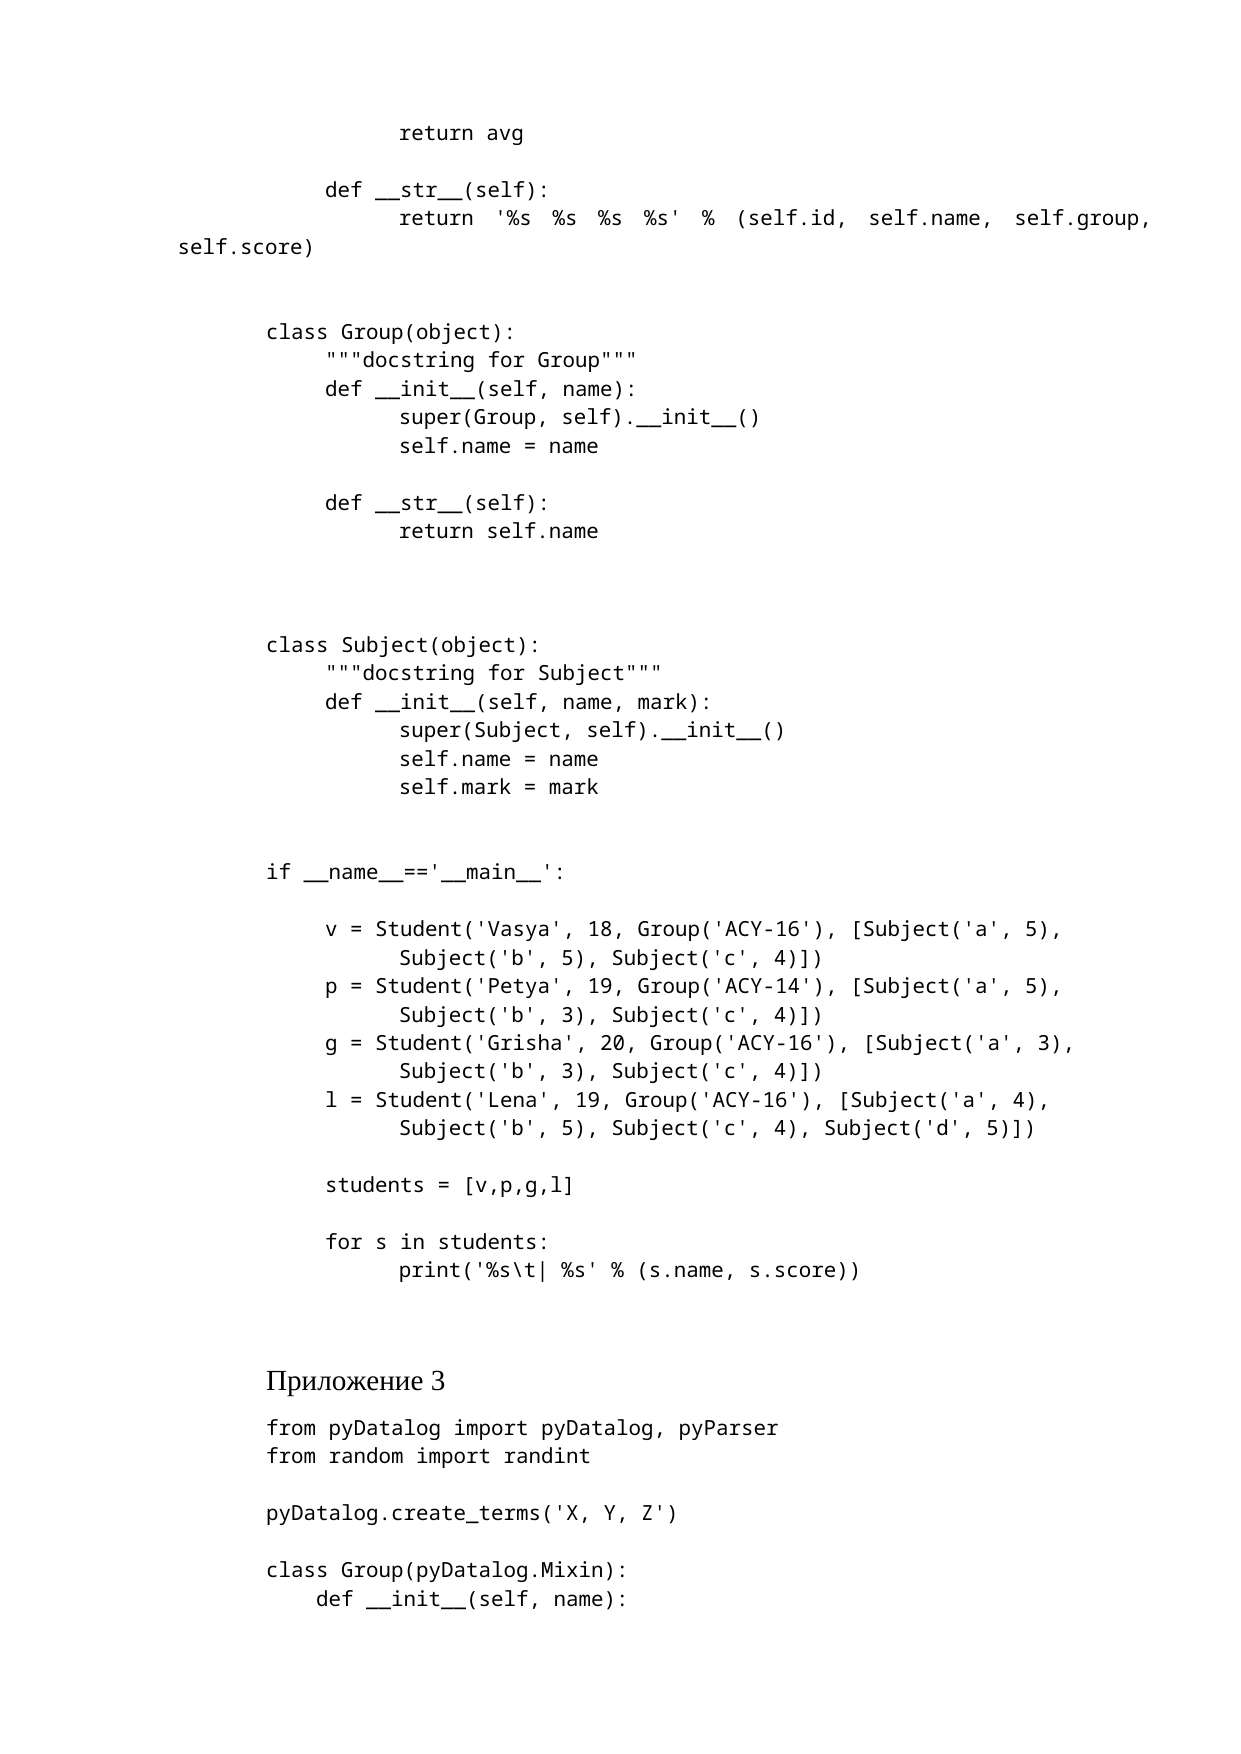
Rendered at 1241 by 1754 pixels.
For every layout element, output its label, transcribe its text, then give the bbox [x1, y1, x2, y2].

text from pyDatalog import pyDatalog, pyParser [177, 1413, 1152, 1442]
text class Group(object): [177, 317, 1152, 346]
text students = [v,p,g,l] [177, 1170, 1152, 1199]
text def __init__(self, name, mark): [177, 687, 1152, 715]
text self.mark = mark [177, 772, 1152, 801]
text p = Student('Petya', 19, Group('ACY-14'), [Subject('a', 5), Subject('b', 3), Subject('c', 4)]) [177, 971, 1152, 1028]
text super(Subject, self).__init__() [177, 715, 1152, 744]
text Приложение 3 [177, 1363, 1152, 1396]
text def __str__(self): [177, 488, 1152, 516]
text super(Group, self).__init__() [177, 402, 1152, 431]
text def __init__(self, name): [177, 1584, 1152, 1612]
text v = Student('Vasya', 18, Group('ACY-16'), [Subject('a', 5), Subject('b', 5), Subject('c', 4)]) [177, 914, 1152, 971]
text pyDatalog.create_terms('X, Y, Z') [177, 1498, 1152, 1527]
text if __name__=='__main__': [177, 857, 1152, 886]
text print('%s\t| %s' % (s.name, s.score)) [177, 1256, 1152, 1284]
text """docstring for Group""" [177, 346, 1152, 374]
text l = Student('Lena', 19, Group('ACY-16'), [Subject('a', 4), Subject('b', 5), Subject('c', 4), Subject('d', 5)]) [177, 1085, 1152, 1142]
text self.name = name [177, 744, 1152, 772]
text return self.name [177, 516, 1152, 545]
text return '%s %s %s %s' % (self.id, self.name, self.group, self.score) [177, 203, 1152, 260]
text g = Student('Grisha', 20, Group('ACY-16'), [Subject('a', 3), Subject('b', 3), Subject('c', 4)]) [177, 1028, 1152, 1085]
text class Group(pyDatalog.Mixin): [177, 1555, 1152, 1584]
text def __str__(self): [177, 175, 1152, 203]
text self.name = name [177, 431, 1152, 459]
text class Subject(object): [177, 630, 1152, 658]
text from random import randint [177, 1442, 1152, 1470]
text def __init__(self, name): [177, 374, 1152, 402]
text return avg [177, 118, 1152, 147]
text """docstring for Subject""" [177, 658, 1152, 687]
text for s in students: [177, 1227, 1152, 1256]
